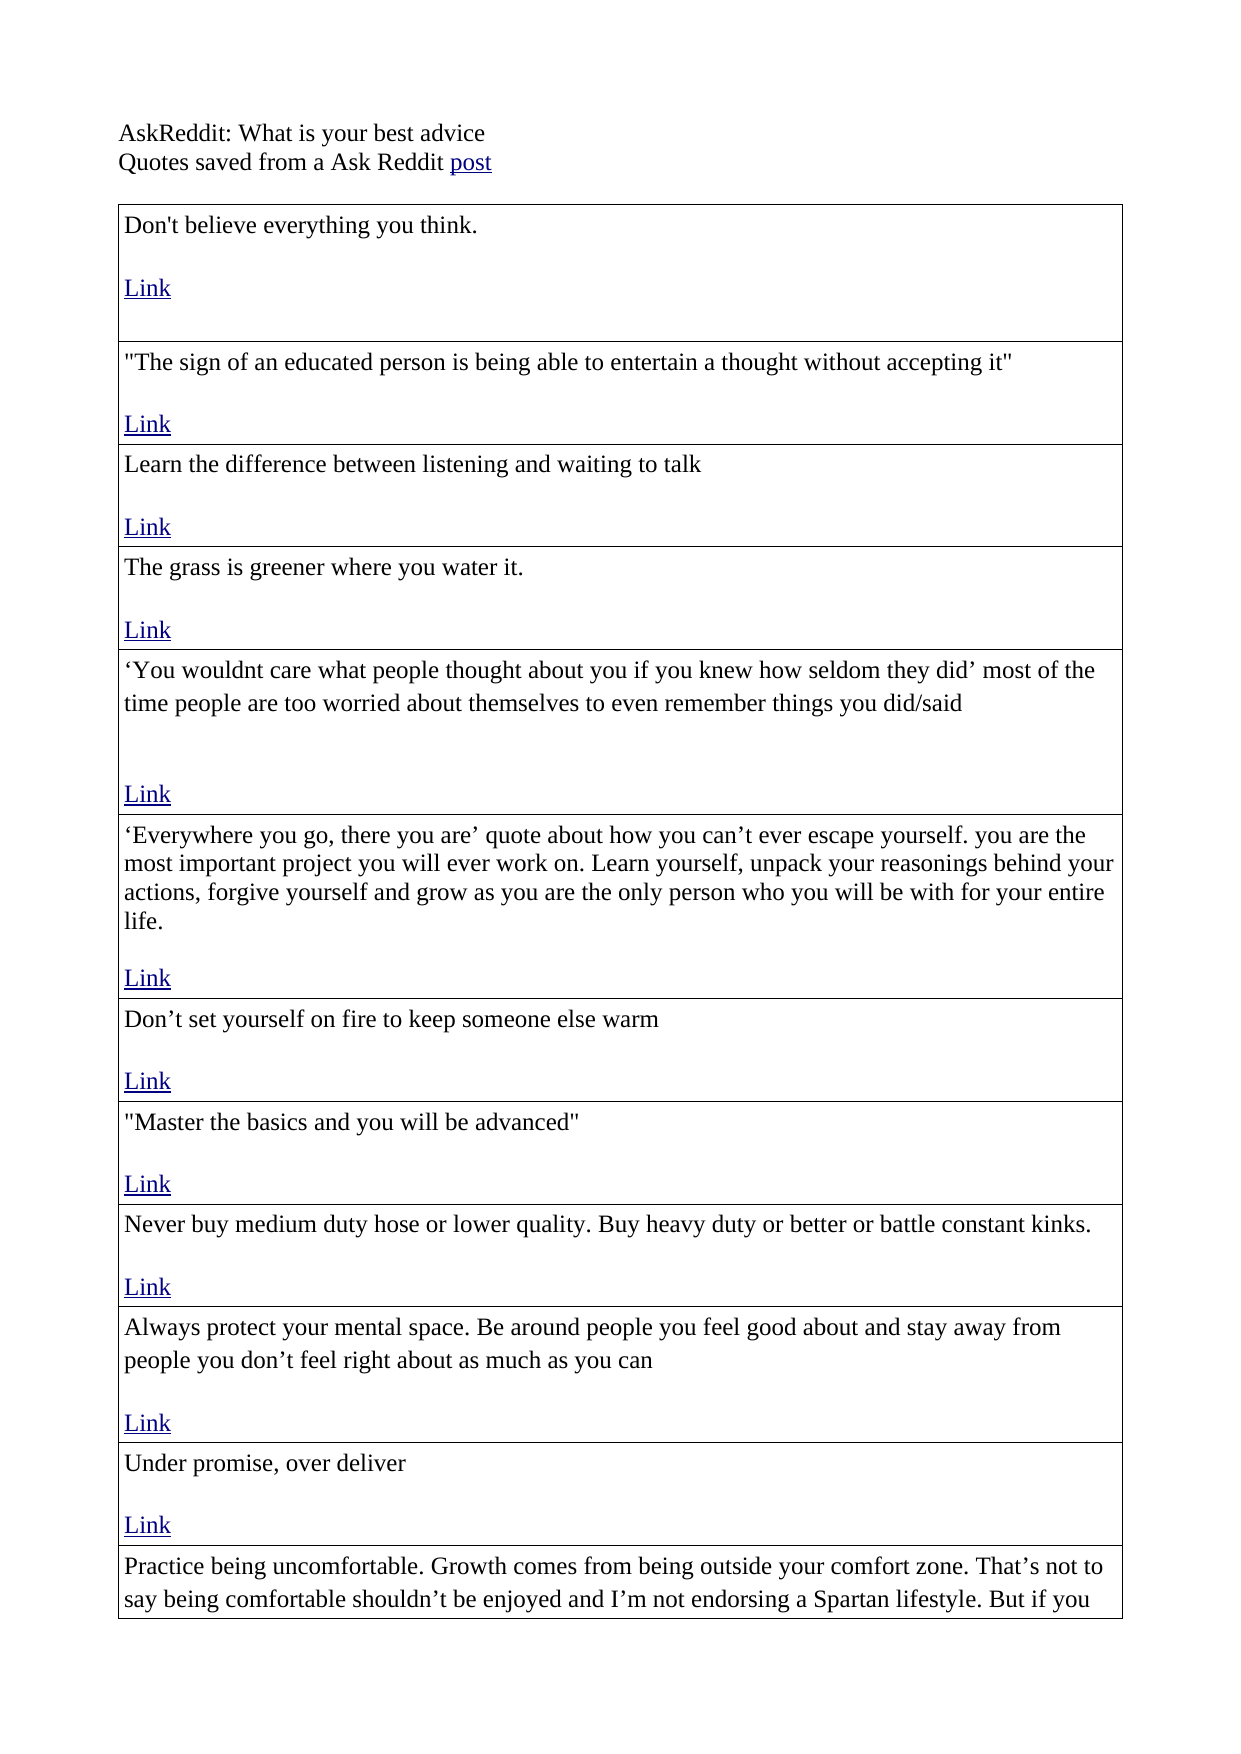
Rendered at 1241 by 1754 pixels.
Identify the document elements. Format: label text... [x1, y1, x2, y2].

table_header Don't believe everything you think. Link [119, 205, 1122, 341]
table_cell "Master the basics and you will be advanced" Link [119, 1102, 1122, 1204]
table_cell Under promise, over deliver Link [119, 1443, 1122, 1545]
table_cell ‘Everywhere you go, there you are’ quote about how you can’t ever escape yourself. you are the most important project you will ever work on. Learn yourself, unpack your reasonings behind your actions, forgive yourself and grow as you are the only person who you will be with for your entire life. Link [119, 815, 1122, 998]
table_cell Never buy medium duty hose or lower quality. Buy heavy duty or better or battle constant kinks. Link [119, 1205, 1122, 1306]
table_cell "The sign of an educated person is being able to entertain a thought without accepting it" Link [119, 342, 1122, 444]
table_cell ‘You wouldnt care what people thought about you if you knew how seldom they did’ most of the time people are too worried about themselves to even remember things you did/said Link [119, 650, 1122, 814]
table_cell Learn the difference between listening and waiting to talk Link [119, 445, 1122, 546]
table_cell Don’t set yourself on fire to keep someone else warm Link [119, 999, 1122, 1101]
text AskReddit: What is your best advice [118, 118, 1122, 147]
text Quotes saved from a Ask Reddit post [118, 147, 1122, 176]
table_cell Practice being uncomfortable. Growth comes from being outside your comfort zone. That’s not to say being comfortable shouldn’t be enjoyed and I’m not endorsing a Spartan lifestyle. But if you [119, 1546, 1122, 1618]
table_cell Always protect your mental space. Be around people you feel good about and stay away from people you don’t feel right about as much as you can Link [119, 1307, 1122, 1442]
table_cell The grass is greener where you water it. Link [119, 547, 1122, 649]
